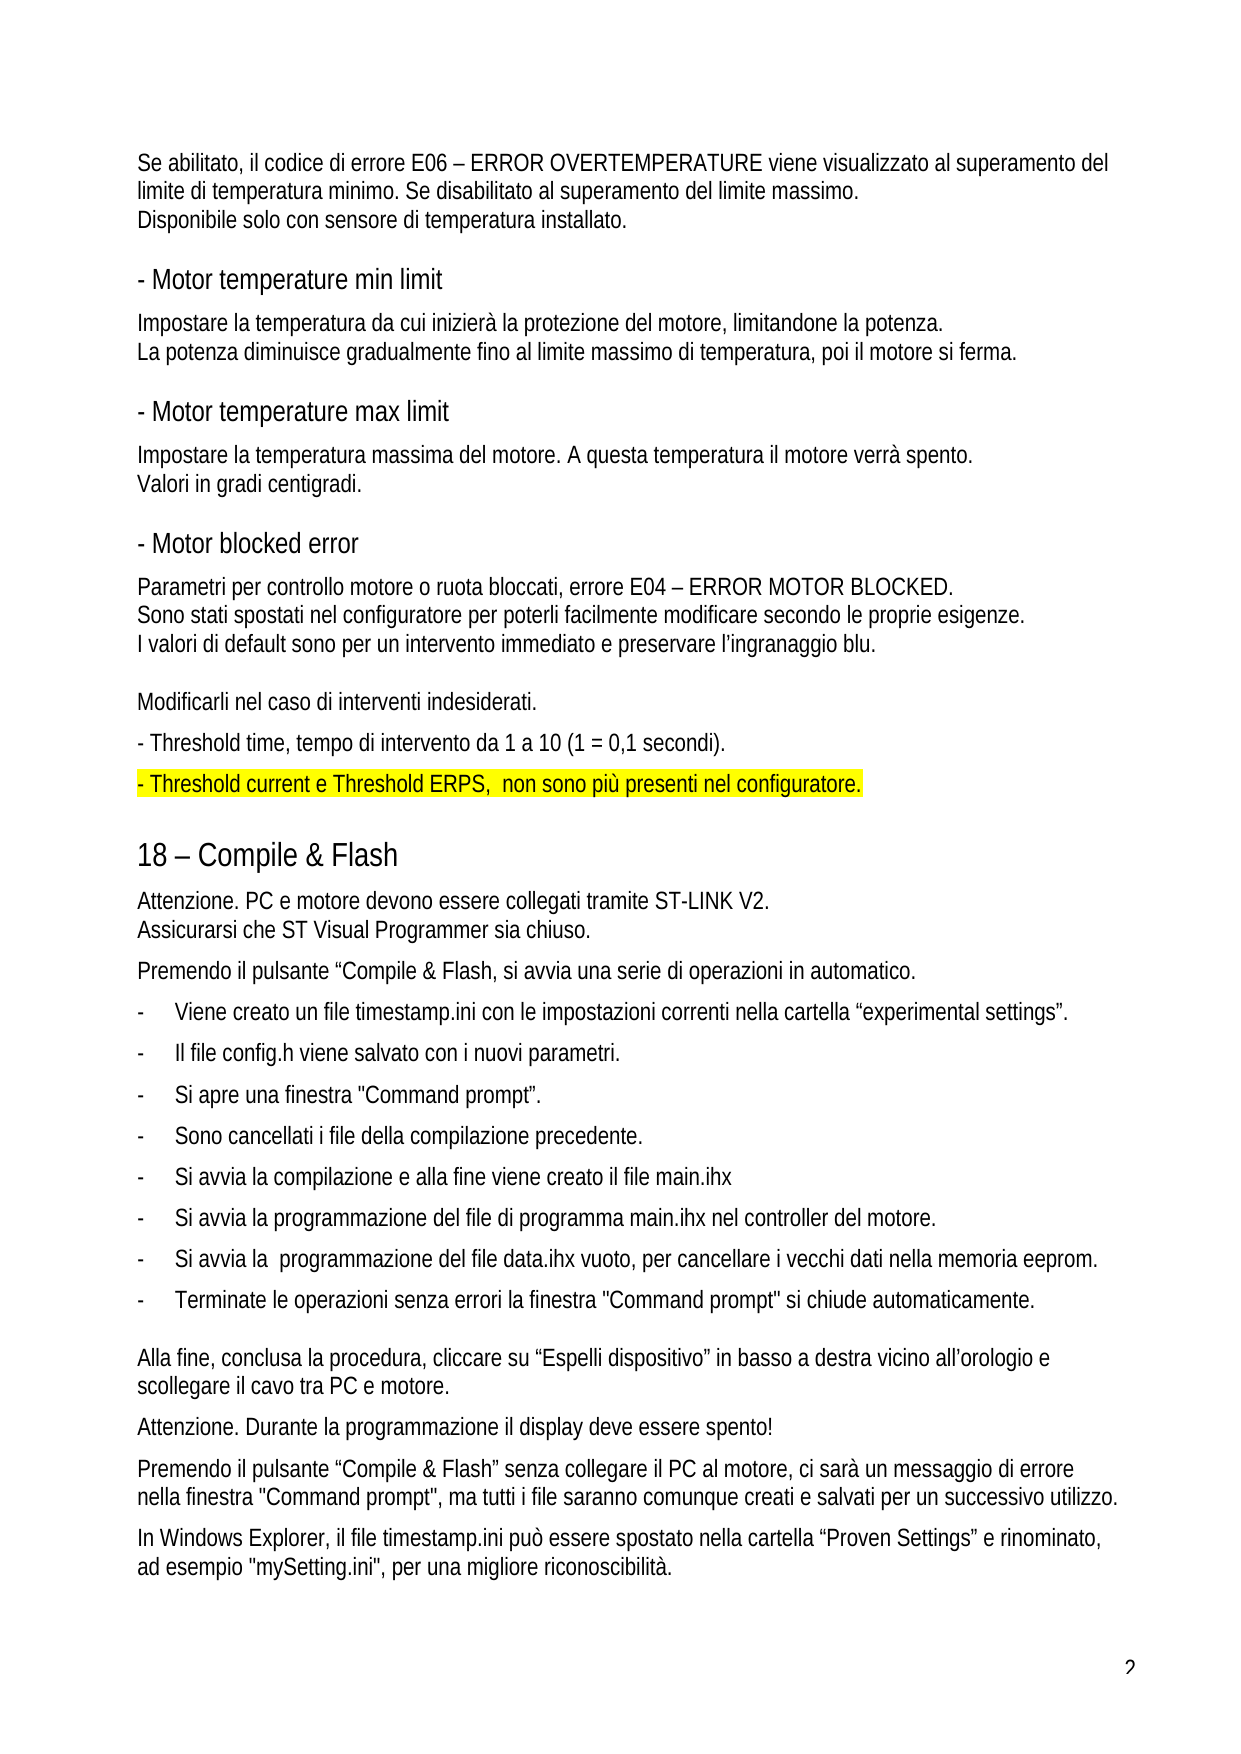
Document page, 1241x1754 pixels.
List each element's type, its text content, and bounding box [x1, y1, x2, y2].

text Alla fine, conclusa la procedura, cliccare su “Espelli dispositivo” in basso a destra vicino all’orologio e scollegare il cavo tra PC e motore. [137, 1343, 1122, 1400]
text Modificarli nel caso di interventi indesiderati. [137, 686, 1122, 715]
text - Threshold current e Threshold ERPS, non sono più presenti nel configuratore. [137, 769, 1122, 797]
text Valori in gradi centigradi. [137, 469, 1122, 497]
text Assicurarsi che ST Visual Programmer sia chiuso. [137, 915, 1122, 944]
text Se abilitato, il codice di errore E06 – ERROR OVERTEMPERATURE viene visualizzato al superamento del limite di temperatura minimo. Se disabilitato al superamento del limite massimo. [137, 148, 1122, 205]
text Attenzione. PC e motore devono essere collegati tramite ST-LINK V2. [137, 886, 1122, 915]
list Sono cancellati i file della compilazione precedente. [137, 1121, 1122, 1149]
text Disponibile solo con sensore di temperatura installato. [137, 205, 1122, 233]
text Impostare la temperatura da cui inizierà la protezione del motore, limitandone la potenza. [137, 308, 1122, 337]
text - Motor blocked error [137, 526, 1122, 559]
text Attenzione. Durante la programmazione il display deve essere spento! [137, 1412, 1122, 1441]
list Terminate le operazioni senza errori la finestra "Command prompt" si chiude automaticamente. [137, 1285, 1122, 1314]
text Parametri per controllo motore o ruota bloccati, errore E04 – ERROR MOTOR BLOCKED. [137, 572, 1122, 601]
list Viene creato un file timestamp.ini con le impostazioni correnti nella cartella “experimental settings”. [137, 997, 1122, 1026]
text Premendo il pulsante “Compile & Flash, si avvia una serie di operazioni in automatico. [137, 956, 1122, 985]
list Si avvia la programmazione del file data.ihx vuoto, per cancellare i vecchi dati nella memoria eeprom. [137, 1244, 1122, 1273]
text - Threshold time, tempo di intervento da 1 a 10 (1 = 0,1 secondi). [137, 728, 1122, 756]
list Il file config.h viene salvato con i nuovi parametri. [137, 1038, 1122, 1067]
text - Motor temperature max limit [137, 394, 1122, 427]
text La potenza diminuisce gradualmente fino al limite massimo di temperatura, poi il motore si ferma. [137, 337, 1122, 365]
list Si apre una finestra "Command prompt”. [137, 1079, 1122, 1108]
text - Motor temperature min limit [137, 262, 1122, 296]
text Premendo il pulsante “Compile & Flash” senza collegare il PC al motore, ci sarà un messaggio di errore nella finestra "Command prompt", ma tutti i file saranno comunque creati e salvati per un successivo utilizzo. [137, 1453, 1122, 1511]
text Sono stati spostati nel configuratore per poterli facilmente modificare secondo le proprie esigenze. [137, 601, 1122, 629]
text Impostare la temperatura massima del motore. A questa temperatura il motore verrà spento. [137, 440, 1122, 469]
list Si avvia la programmazione del file di programma main.ihx nel controller del motore. [137, 1203, 1122, 1232]
text I valori di default sono per un intervento immediato e preservare l’ingranaggio blu. [137, 629, 1122, 658]
text 18 – Compile & Flash [137, 836, 1122, 874]
text In Windows Explorer, il file timestamp.ini può essere spostato nella cartella “Proven Settings” e rinominato, ad esempio "mySetting.ini", per una migliore riconoscibilità. [137, 1523, 1122, 1581]
list Si avvia la compilazione e alla fine viene creato il file main.ihx [137, 1162, 1122, 1191]
